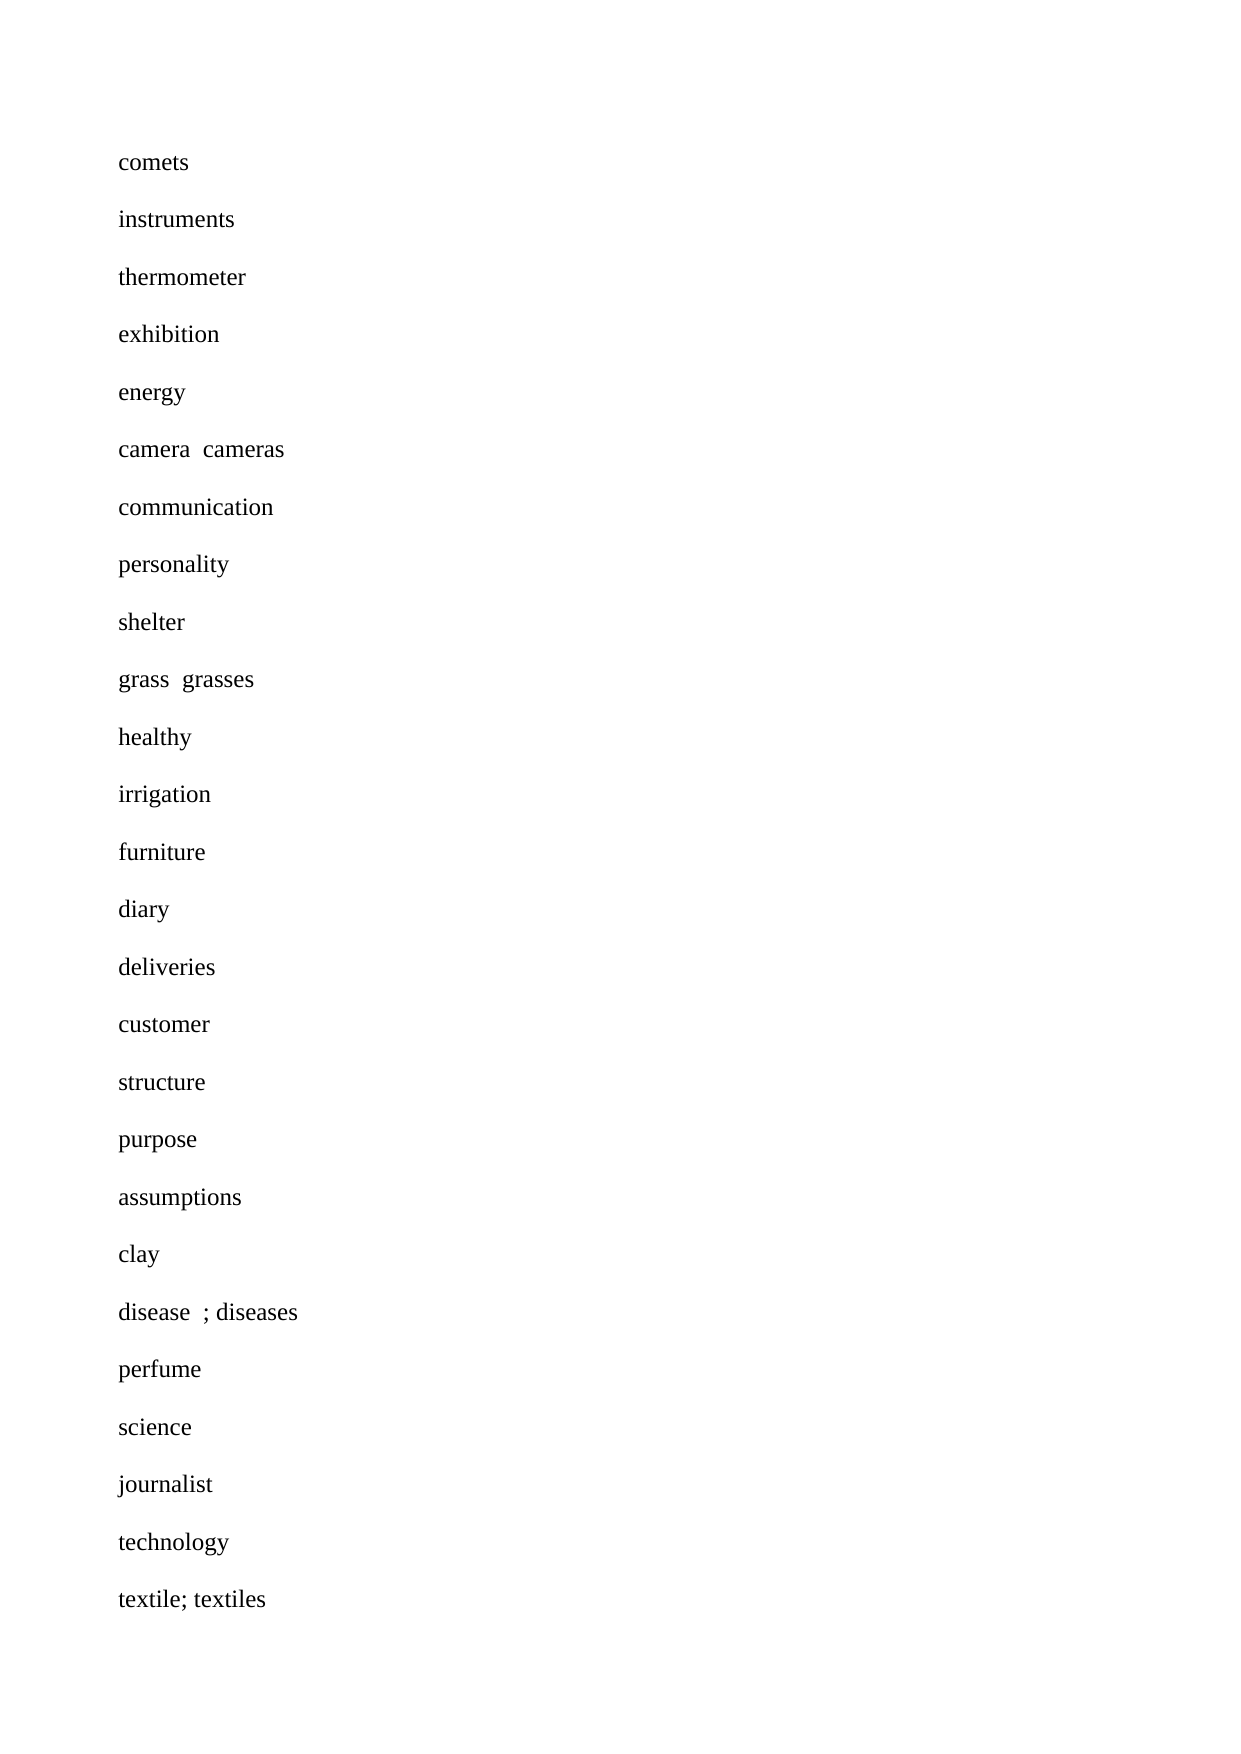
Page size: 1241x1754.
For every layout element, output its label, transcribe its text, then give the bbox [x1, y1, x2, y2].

text customer [118, 1009, 1122, 1038]
text camera cameras [118, 434, 1122, 463]
text communication [118, 492, 1122, 521]
text irrigation [118, 779, 1122, 808]
text clay [118, 1239, 1122, 1268]
text science [118, 1412, 1122, 1441]
text journalist [118, 1469, 1122, 1498]
text instruments [118, 204, 1122, 233]
text diary [118, 894, 1122, 923]
text furniture [118, 837, 1122, 866]
text perfume [118, 1354, 1122, 1383]
text purpose [118, 1124, 1122, 1153]
text personality [118, 549, 1122, 578]
text healthy [118, 722, 1122, 751]
text thermometer [118, 262, 1122, 291]
text exhibition [118, 319, 1122, 348]
text structure [118, 1067, 1122, 1096]
text grass grasses [118, 664, 1122, 693]
text assumptions [118, 1182, 1122, 1211]
text disease ; diseases [118, 1297, 1122, 1326]
text textile; textiles [118, 1584, 1122, 1613]
text technology [118, 1527, 1122, 1556]
text shelter [118, 607, 1122, 636]
text energy [118, 377, 1122, 406]
text deliveries [118, 952, 1122, 981]
text comets [118, 147, 1122, 176]
